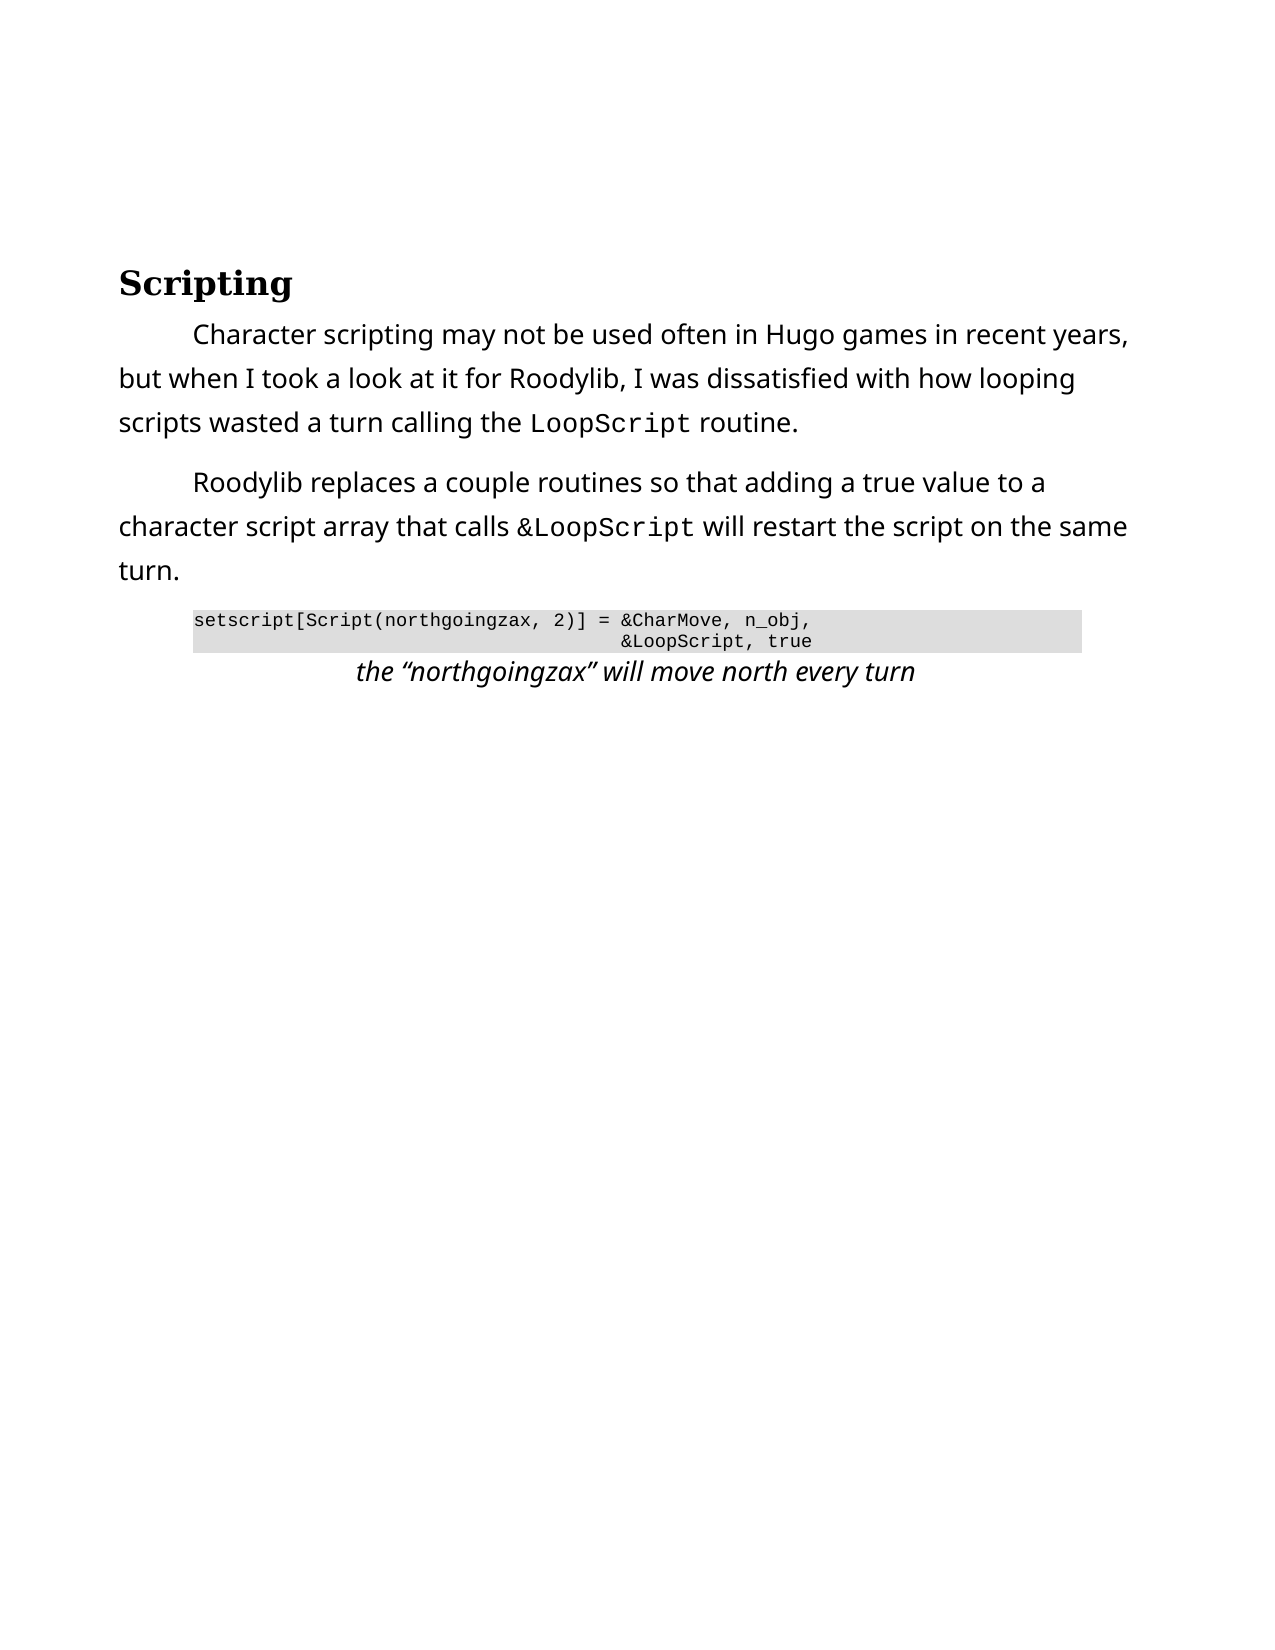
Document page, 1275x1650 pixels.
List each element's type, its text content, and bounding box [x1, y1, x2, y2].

text Character scripting may not be used often in Hugo games in recent years, but when I took a look at it for Roodylib, I was dissatisfied with how looping scripts wasted a turn calling the LoopScript routine. [118, 316, 1157, 441]
subtitle Scripting [118, 264, 1157, 303]
text the “northgoingzax” will move north every turn [118, 653, 1157, 690]
text setscript[Script(northgoingzax, 2)] = &CharMove, n_obj, [193, 610, 1082, 632]
text Roodylib replaces a couple routines so that adding a true value to a character script array that calls &LoopScript will restart the script on the same turn. [118, 463, 1157, 588]
text &LoopScript, true [193, 632, 1082, 653]
